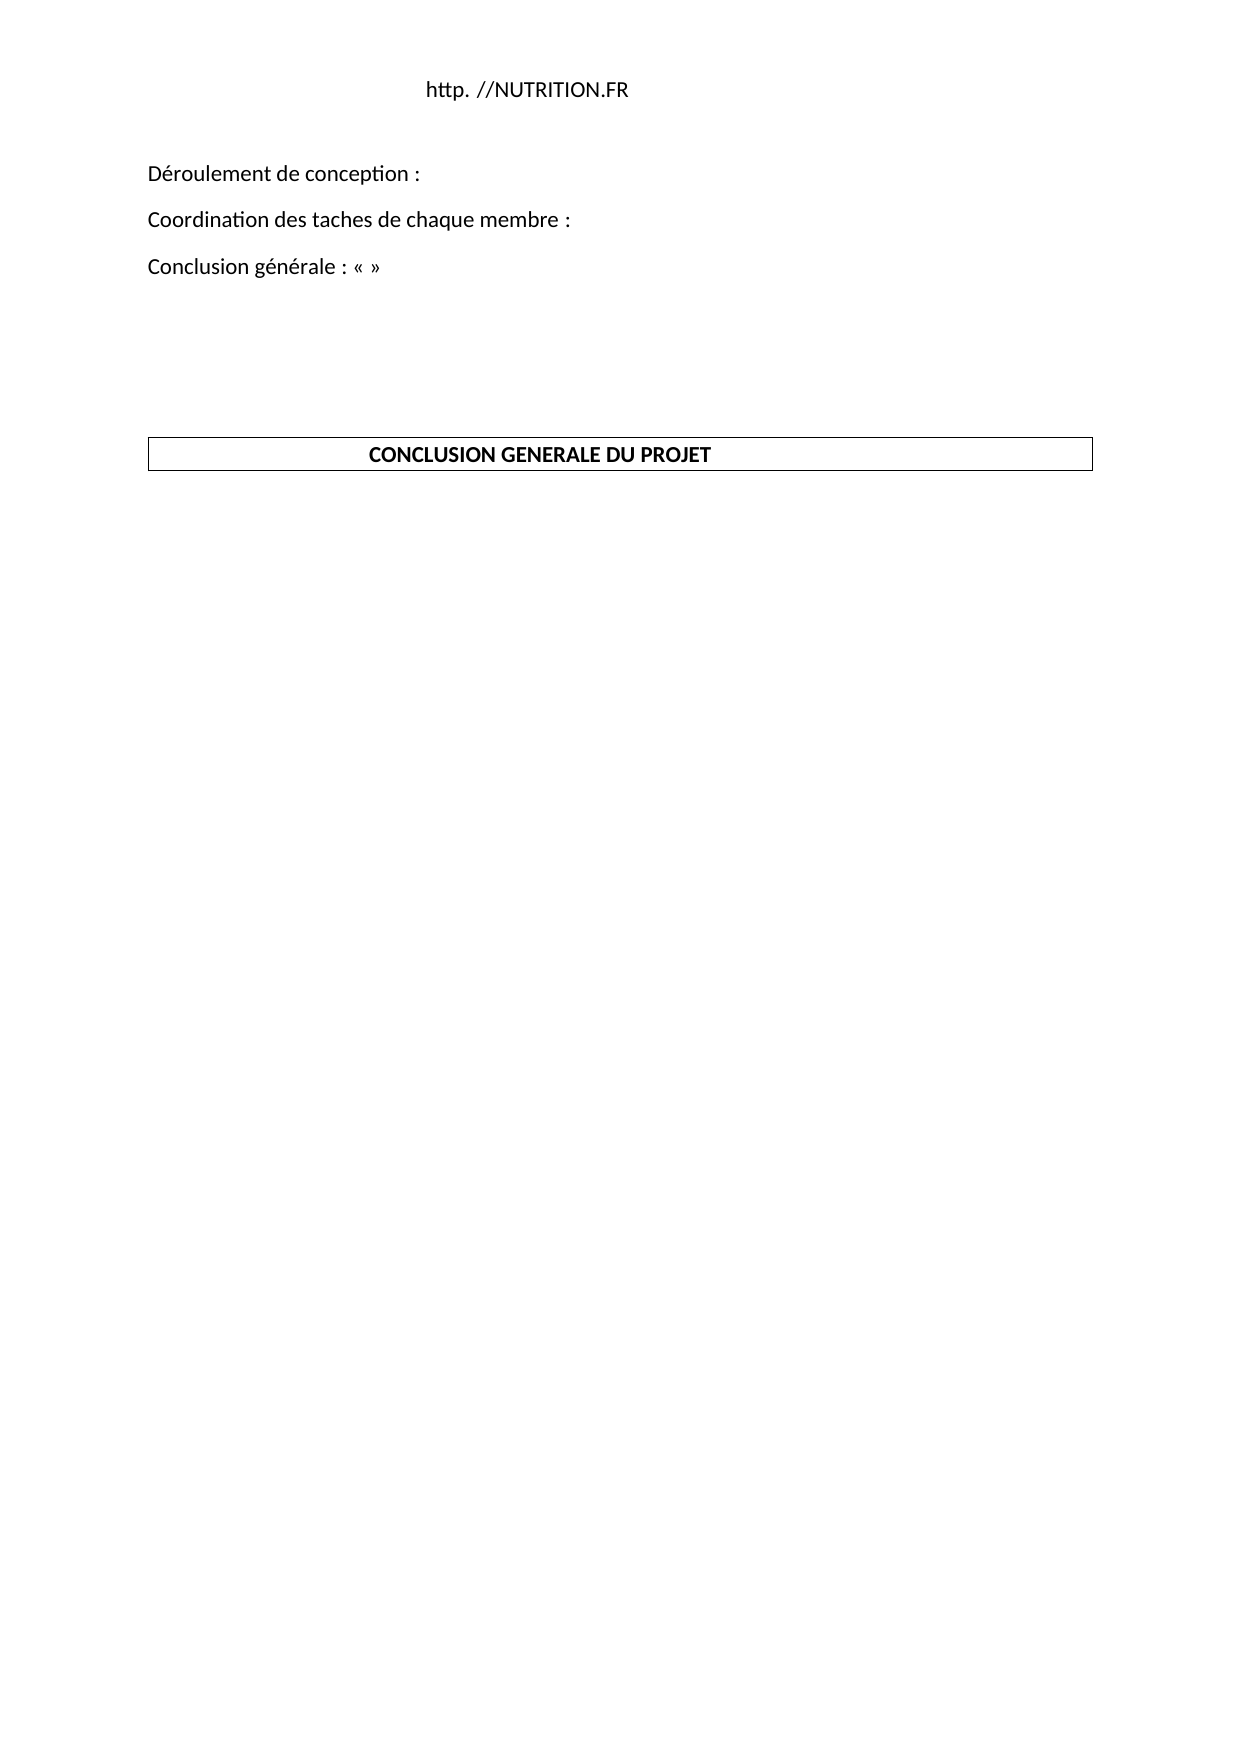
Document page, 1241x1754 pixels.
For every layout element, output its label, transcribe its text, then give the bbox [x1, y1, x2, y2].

text Déroulement de conception : [148, 159, 1093, 187]
text Conclusion générale : « » [148, 252, 1093, 280]
text CONCLUSION GENERALE DU PROJET [149, 438, 1092, 470]
text Coordination des taches de chaque membre : [148, 205, 1093, 233]
